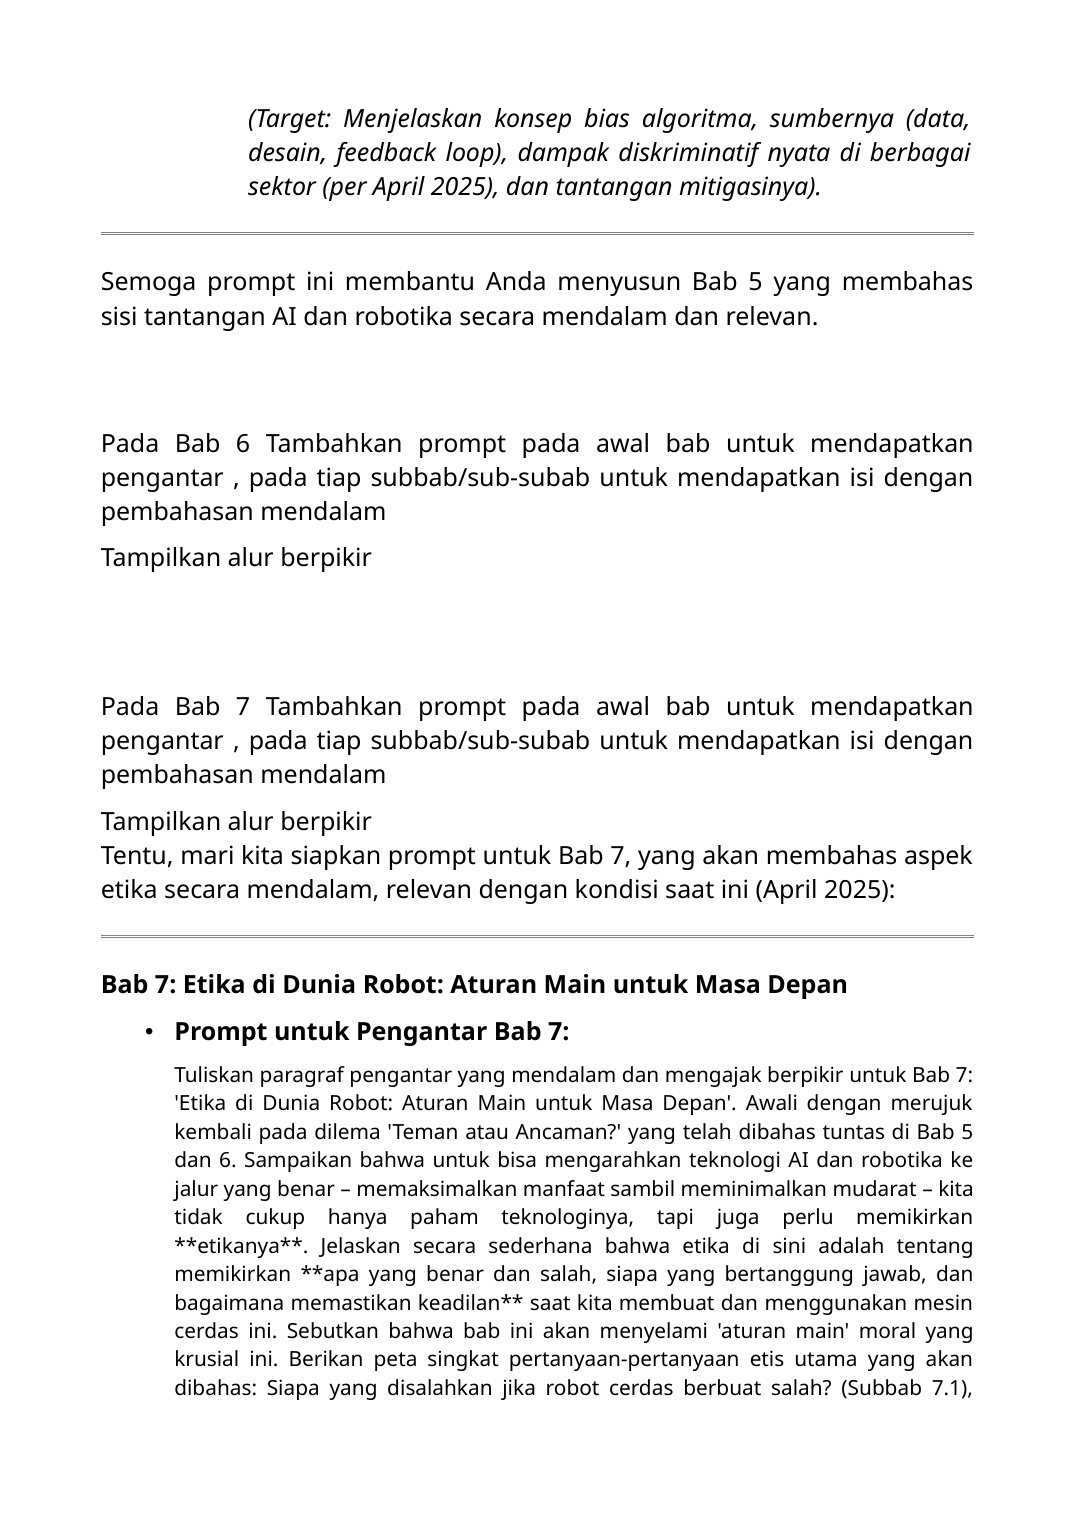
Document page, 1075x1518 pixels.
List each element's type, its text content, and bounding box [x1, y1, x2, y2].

text Tampilkan alur berpikir [101, 540, 974, 574]
text Semoga prompt ini membantu Anda menyusun Bab 5 yang membahas sisi tantangan AI dan robotika secara mendalam dan relevan. [101, 264, 974, 332]
list Prompt untuk Pengantar Bab 7: [145, 1013, 974, 1048]
text Tampilkan alur berpikir [101, 803, 974, 837]
list (Target: Menjelaskan konsep bias algoritma, sumbernya (data, desain, feedback loop), dampak diskriminatif nyata di berbagai sektor (per April 2025), dan tantangan mitigasinya). [218, 101, 974, 203]
text Pada Bab 6 Tambahkan prompt pada awal bab untuk mendapatkan pengantar , pada tiap subbab/sub-subab untuk mendapatkan isi dengan pembahasan mendalam [101, 425, 974, 527]
text Tentu, mari kita siapkan prompt untuk Bab 7, yang akan membahas aspek etika secara mendalam, relevan dengan kondisi saat ini (April 2025): [101, 837, 974, 906]
text Pada Bab 7 Tambahkan prompt pada awal bab untuk mendapatkan pengantar , pada tiap subbab/sub-subab untuk mendapatkan isi dengan pembahasan mendalam [101, 689, 974, 791]
list Tuliskan paragraf pengantar yang mendalam dan mengajak berpikir untuk Bab 7: 'Etika di Dunia Robot: Aturan Main untuk Masa Depan'. Awali dengan merujuk kembali pada dilema 'Teman atau Ancaman?' yang telah dibahas tuntas di Bab 5 dan 6. Sampaikan bahwa untuk bisa mengarahkan teknologi AI dan robotika ke jalur yang benar – memaksimalkan manfaat sambil meminimalkan mudarat – kita tidak cukup hanya paham teknologinya, tapi juga perlu memikirkan **etikanya**. Jelaskan secara sederhana bahwa etika di sini adalah tentang memikirkan **apa yang benar dan salah, siapa yang bertanggung jawab, dan bagaimana memastikan keadilan** saat kita membuat dan menggunakan mesin cerdas ini. Sebutkan bahwa bab ini akan menyelami 'aturan main' moral yang krusial ini. Berikan peta singkat pertanyaan-pertanyaan etis utama yang akan dibahas: Siapa yang disalahkan jika robot cerdas berbuat salah? (Subbab 7.1), [145, 1060, 974, 1401]
text Bab 7: Etika di Dunia Robot: Aturan Main untuk Masa Depan [101, 967, 974, 1001]
